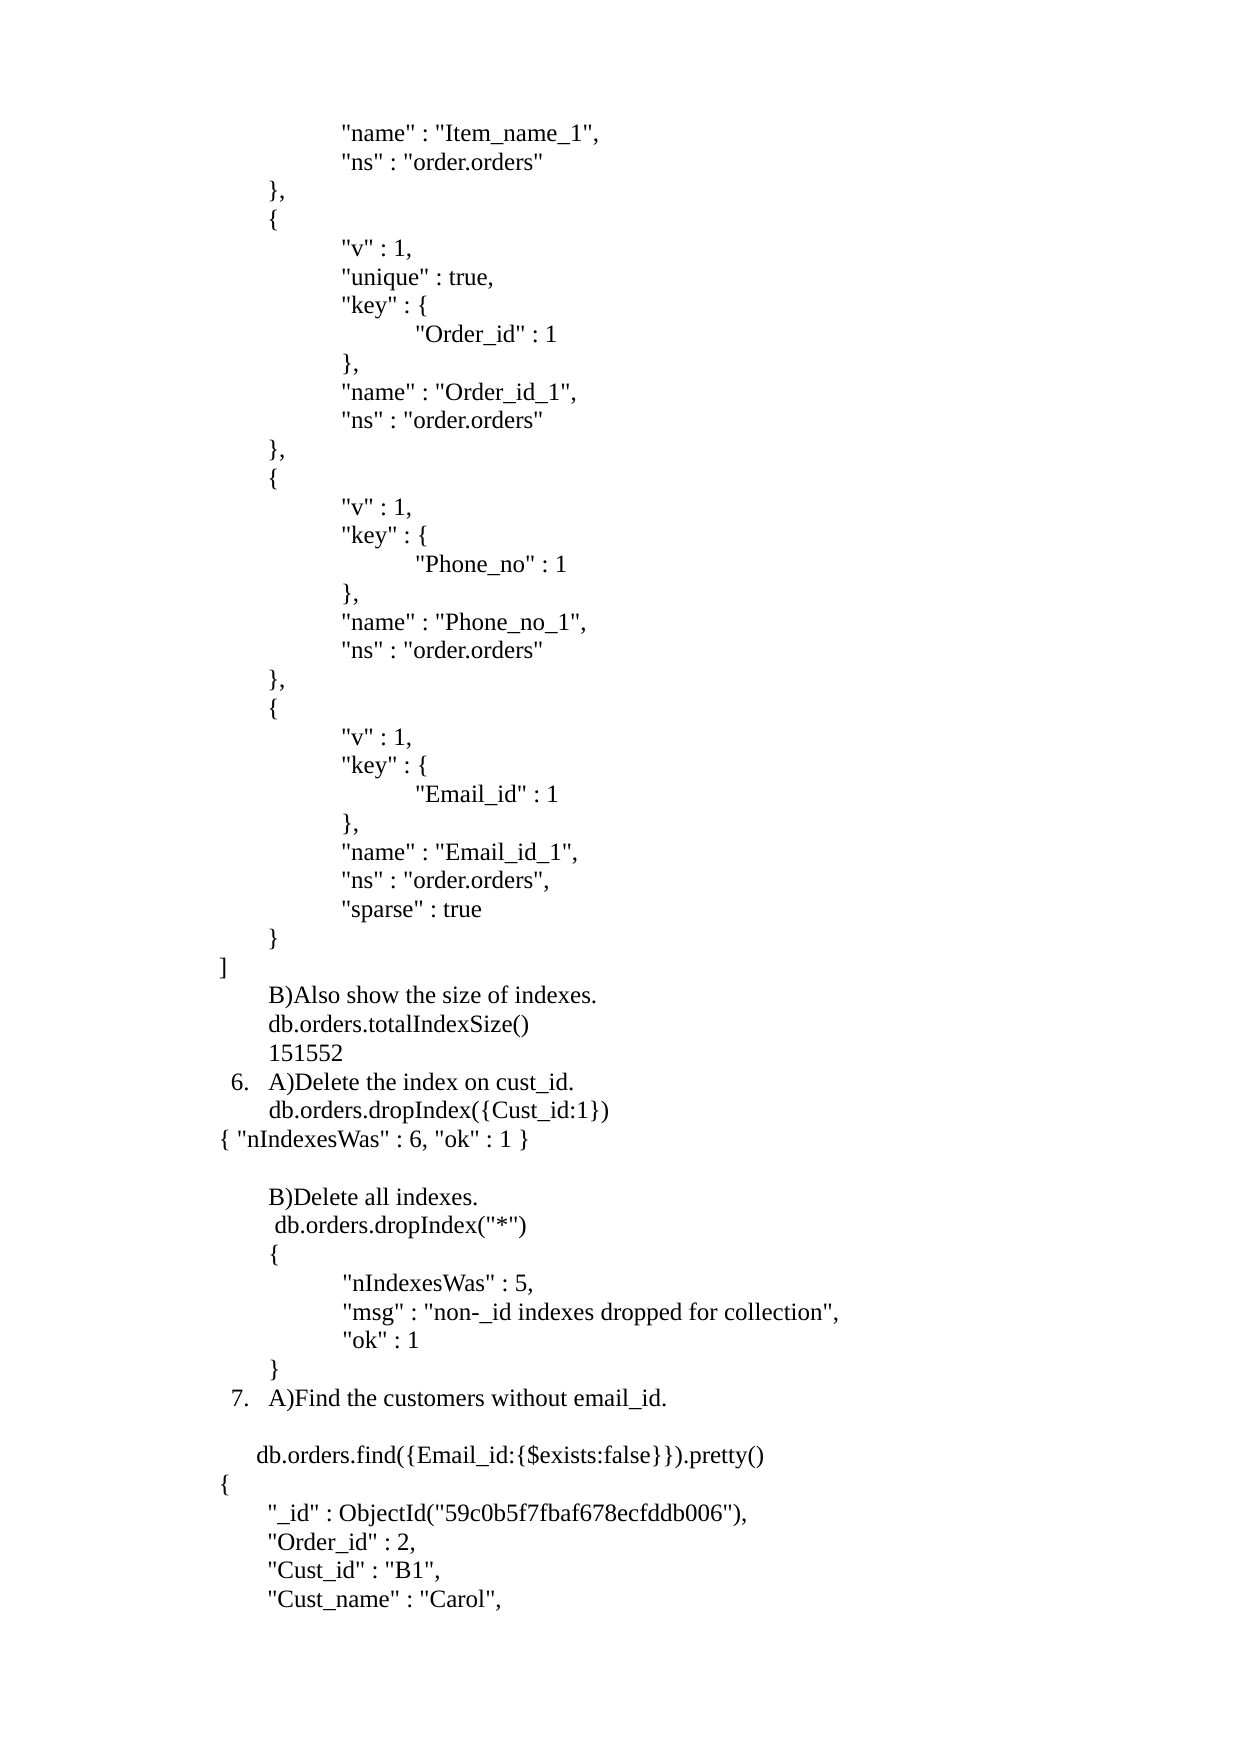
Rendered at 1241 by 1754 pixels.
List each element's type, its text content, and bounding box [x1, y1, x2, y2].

list { [268, 1239, 1122, 1268]
list "Email_id" : 1 [193, 779, 1122, 808]
list "name" : "Order_id_1", [193, 377, 1122, 406]
list { "nIndexesWas" : 6, "ok" : 1 } [193, 1124, 1122, 1153]
list A)Delete the index on cust_id. [231, 1067, 1122, 1096]
list db.orders.dropIndex("*") [268, 1211, 1122, 1239]
list "ns" : "order.orders" [193, 406, 1122, 434]
list "name" : "Phone_no_1", [193, 607, 1122, 636]
list "Cust_name" : "Carol", [193, 1584, 1122, 1613]
list db.orders.find({Email_id:{$exists:false}}).pretty() [193, 1441, 1122, 1469]
list "name" : "Item_name_1", [193, 118, 1122, 147]
list "msg" : "non-_id indexes dropped for collection", [268, 1297, 1122, 1326]
list }, [193, 176, 1122, 204]
list }, [193, 578, 1122, 607]
list { [193, 693, 1122, 722]
list "key" : { [193, 751, 1122, 779]
list "unique" : true, [193, 262, 1122, 291]
list "key" : { [193, 291, 1122, 319]
text db.orders.totalIndexSize() [268, 1009, 1122, 1038]
list { [193, 1469, 1122, 1498]
list "Order_id" : 2, [193, 1527, 1122, 1556]
list }, [193, 348, 1122, 377]
list { [193, 463, 1122, 492]
list { [193, 204, 1122, 233]
list }, [193, 808, 1122, 837]
list "v" : 1, [193, 233, 1122, 262]
list } [268, 1354, 1122, 1383]
list "key" : { [193, 521, 1122, 549]
list }, [193, 664, 1122, 693]
list "v" : 1, [193, 722, 1122, 751]
list db.orders.dropIndex({Cust_id:1}) [193, 1096, 1122, 1124]
text 151552 [268, 1038, 1122, 1067]
list "ns" : "order.orders" [193, 636, 1122, 664]
list "Phone_no" : 1 [193, 549, 1122, 578]
list } [193, 923, 1122, 952]
list }, [193, 434, 1122, 463]
text B)Also show the size of indexes. [268, 981, 1122, 1009]
list "_id" : ObjectId("59c0b5f7fbaf678ecfddb006"), [193, 1498, 1122, 1527]
list A)Find the customers without email_id. [231, 1383, 1122, 1412]
list B)Delete all indexes. [268, 1182, 1122, 1211]
list ] [193, 952, 1122, 981]
list "v" : 1, [193, 492, 1122, 521]
list "ns" : "order.orders" [193, 147, 1122, 176]
list "ok" : 1 [268, 1326, 1122, 1354]
list "Cust_id" : "B1", [193, 1556, 1122, 1584]
list "name" : "Email_id_1", [193, 837, 1122, 866]
list "sparse" : true [193, 894, 1122, 923]
list "nIndexesWas" : 5, [268, 1268, 1122, 1297]
list "Order_id" : 1 [193, 319, 1122, 348]
list "ns" : "order.orders", [193, 866, 1122, 894]
